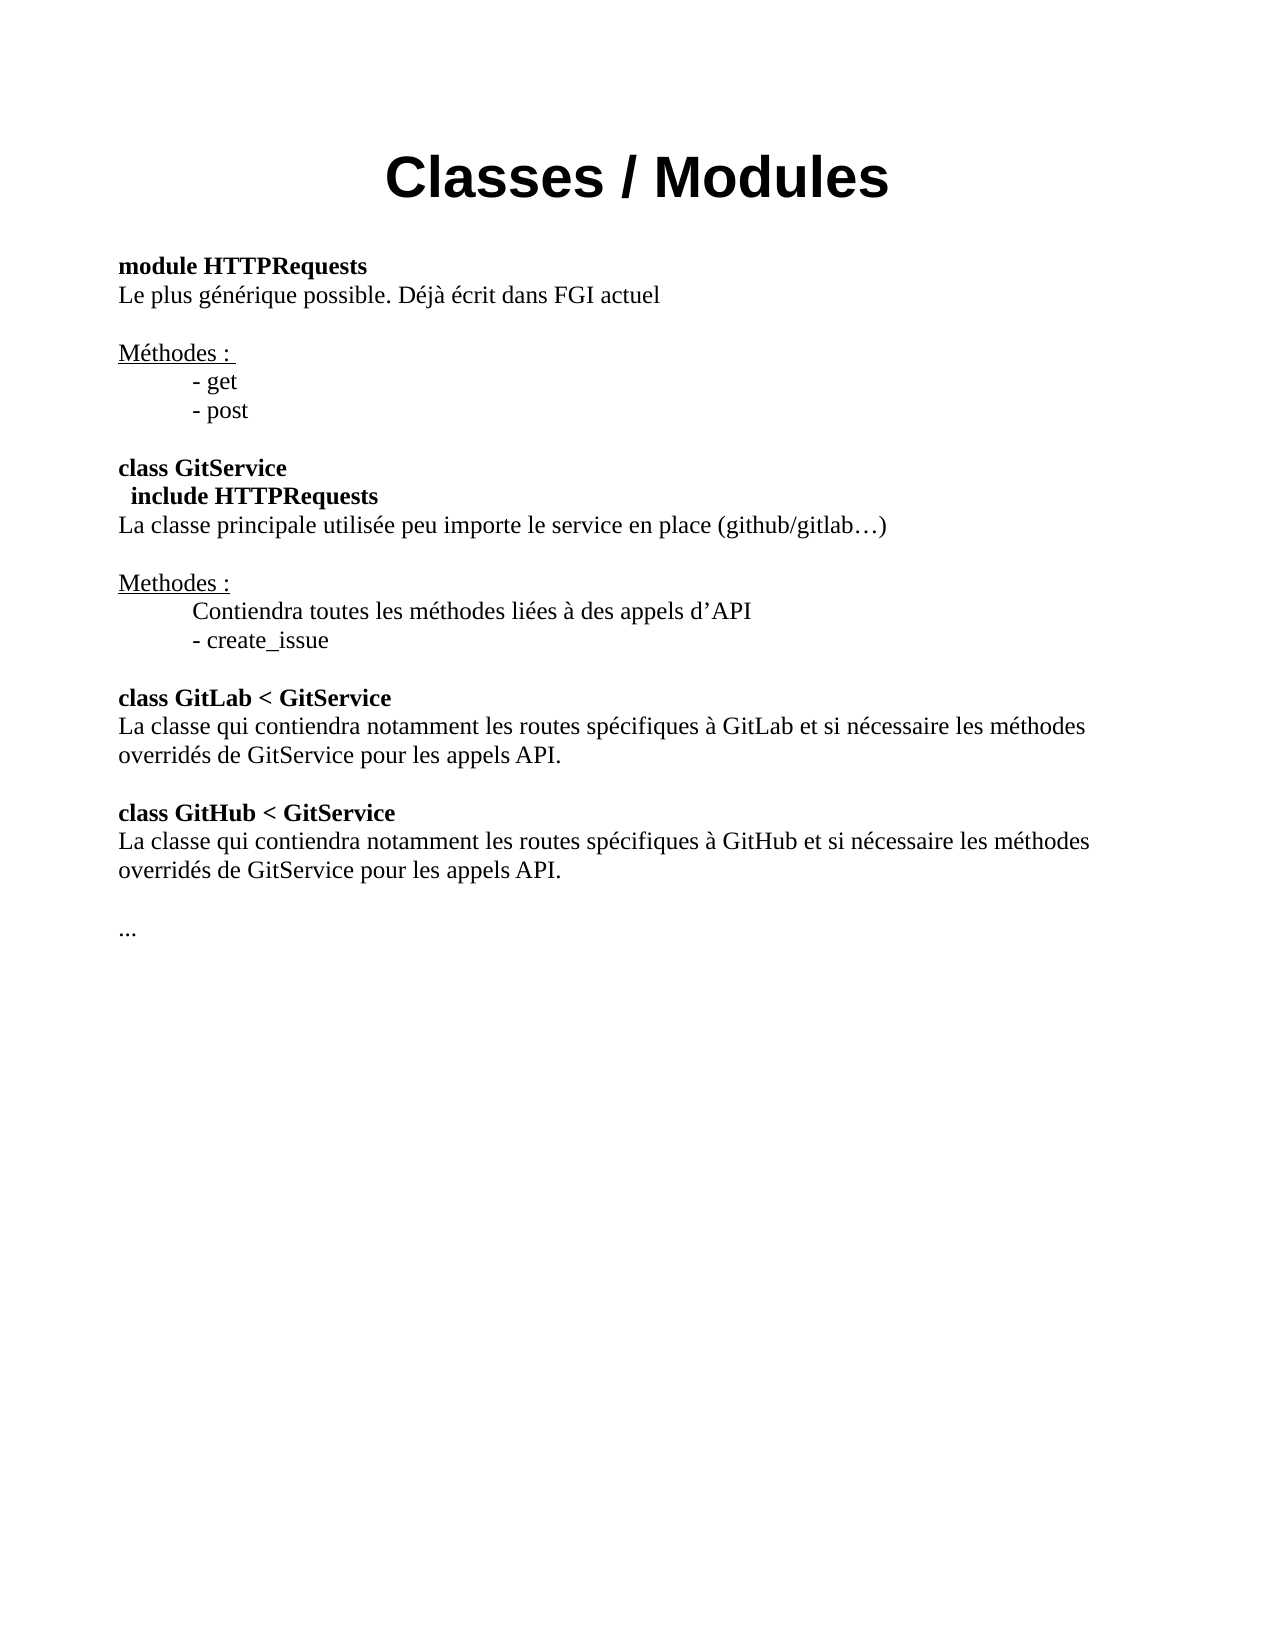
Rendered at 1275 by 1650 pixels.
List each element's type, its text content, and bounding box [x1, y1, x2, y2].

text La classe qui contiendra notamment les routes spécifiques à GitLab et si nécessaire les méthodes overridés de GitService pour les appels API. [118, 711, 1157, 769]
title Classes / Modules [118, 143, 1157, 210]
text class GitLab < GitService [118, 683, 1157, 711]
text class GitService [118, 453, 1157, 481]
text module HTTPRequests [118, 251, 1157, 280]
text class GitHub < GitService [118, 798, 1157, 826]
text Méthodes : [118, 338, 1157, 366]
text include HTTPRequests [118, 481, 1157, 510]
text Le plus générique possible. Déjà écrit dans FGI actuel [118, 280, 1157, 309]
text - post [192, 395, 1157, 424]
text La classe principale utilisée peu importe le service en place (github/gitlab…) [118, 510, 1157, 539]
text - create_issue [118, 625, 1157, 654]
text La classe qui contiendra notamment les routes spécifiques à GitHub et si nécessaire les méthodes overridés de GitService pour les appels API. [118, 826, 1157, 884]
text ... [118, 913, 1157, 941]
text Contiendra toutes les méthodes liées à des appels d’API [118, 596, 1157, 625]
text Methodes : [118, 568, 1157, 596]
text - get [192, 366, 1157, 395]
